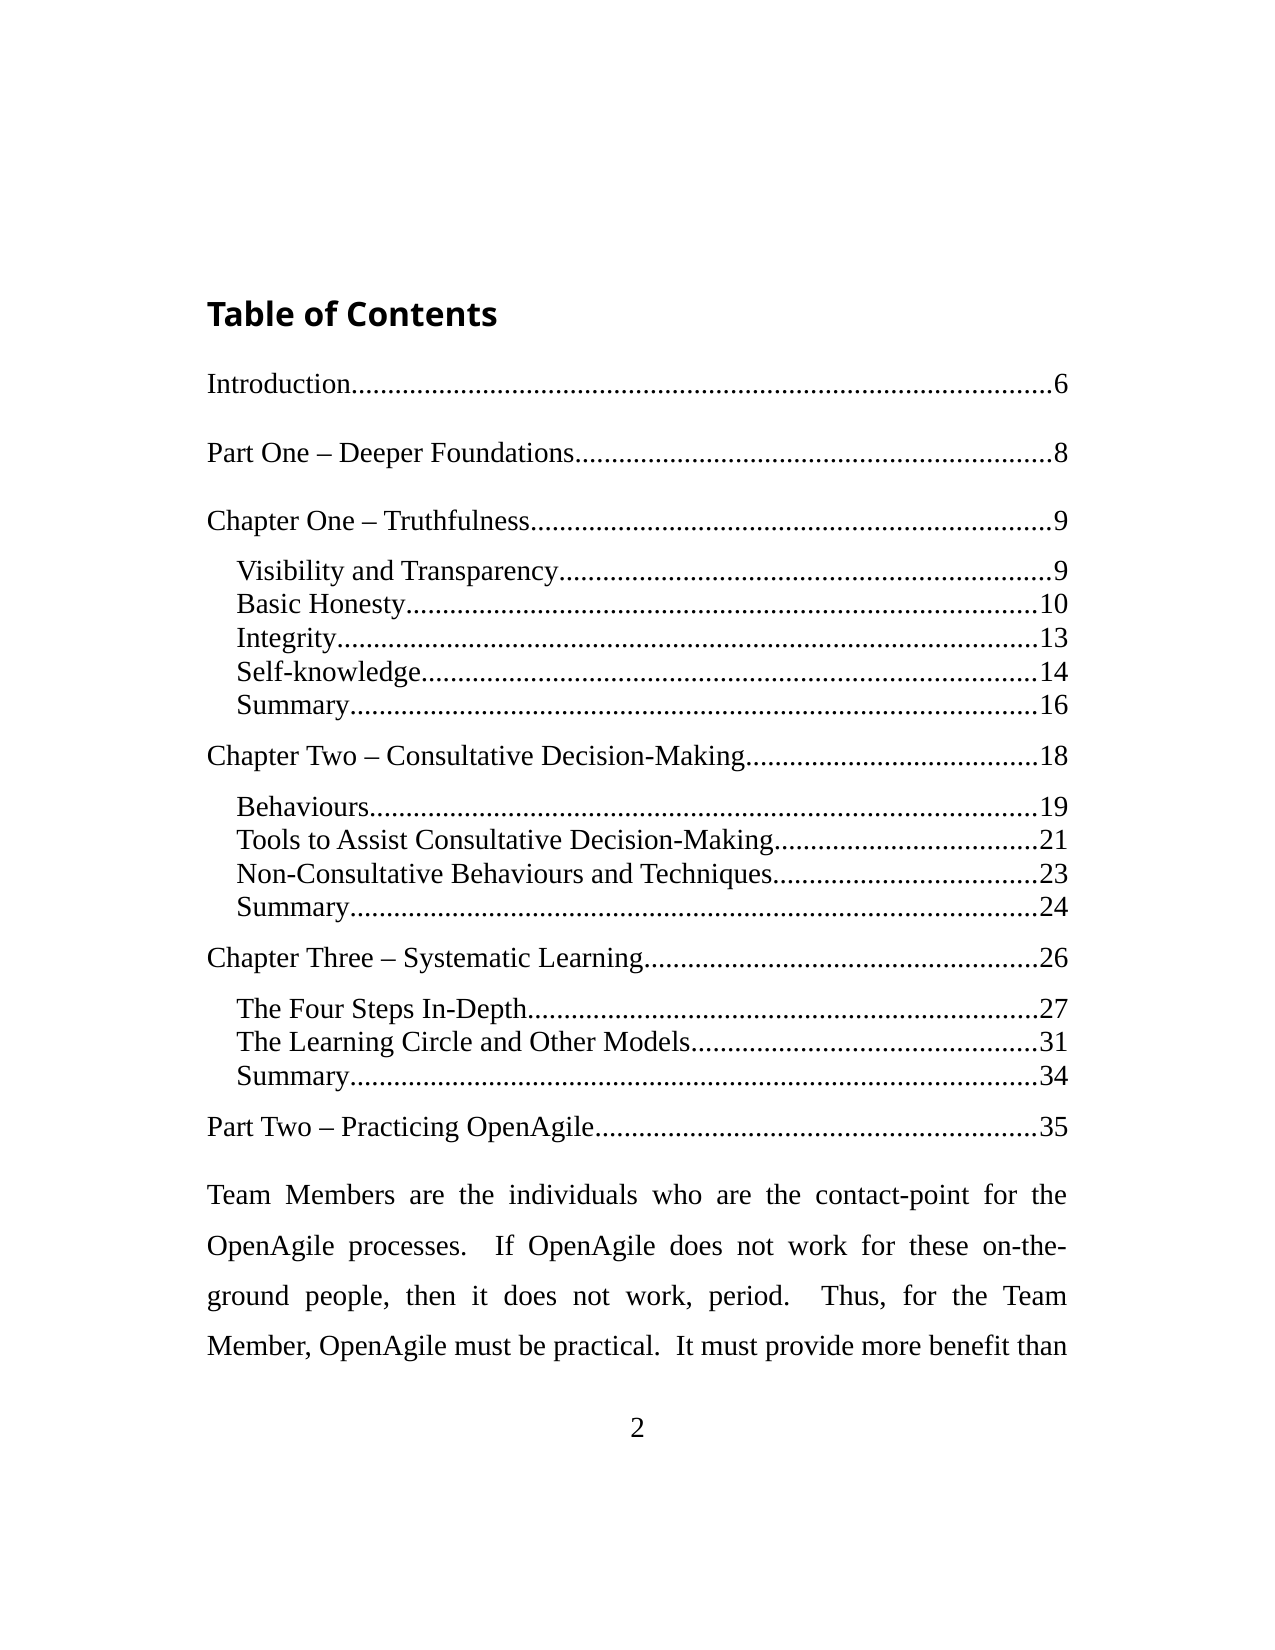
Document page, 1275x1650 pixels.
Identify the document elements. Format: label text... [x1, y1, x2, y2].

text The Four Steps In-Depth 27 [236, 991, 1068, 1024]
text Behaviours 19 [236, 789, 1068, 822]
text Team Members are the individuals who are the contact-point for the OpenAgile processes. If OpenAgile does not work for these on-the-ground people, then it does not work, period. Thus, for the Team Member, OpenAgile must be practical. It must provide more benefit than the cost of using it. In this second part of our Team Member Manual, we will examine many practical aspects of making OpenAgile not just practical, but dramatically valuable. Of course, doing this rests on the foundations we just covered. We will see the connections between the foundations and the practical aspects of OpenAgile throughout this second part of this book. 35 [207, 1177, 1068, 1362]
text Visibility and Transparency 9 [236, 553, 1068, 587]
text Part One – Deeper Foundations 8 [207, 435, 1068, 468]
text Tools to Assist Consultative Decision-Making 21 [236, 822, 1068, 856]
text Introduction 6 [207, 367, 1068, 400]
text Chapter Three – Systematic Learning 26 [207, 941, 1068, 974]
text Self-knowledge 14 [236, 654, 1068, 687]
text Summary 24 [236, 889, 1068, 923]
text Integrity 13 [236, 620, 1068, 654]
text Basic Honesty 10 [236, 587, 1068, 620]
text Summary 16 [236, 687, 1068, 721]
text Non-Consultative Behaviours and Techniques 23 [236, 856, 1068, 889]
text Part Two – Practicing OpenAgile 35 [207, 1109, 1068, 1143]
text Chapter One – Truthfulness 9 [207, 503, 1068, 536]
text The Learning Circle and Other Models 31 [236, 1024, 1068, 1058]
subtitle Table of Contents [207, 291, 1068, 336]
text Chapter Two – Consultative Decision-Making 18 [207, 738, 1068, 772]
text Summary 34 [236, 1058, 1068, 1092]
